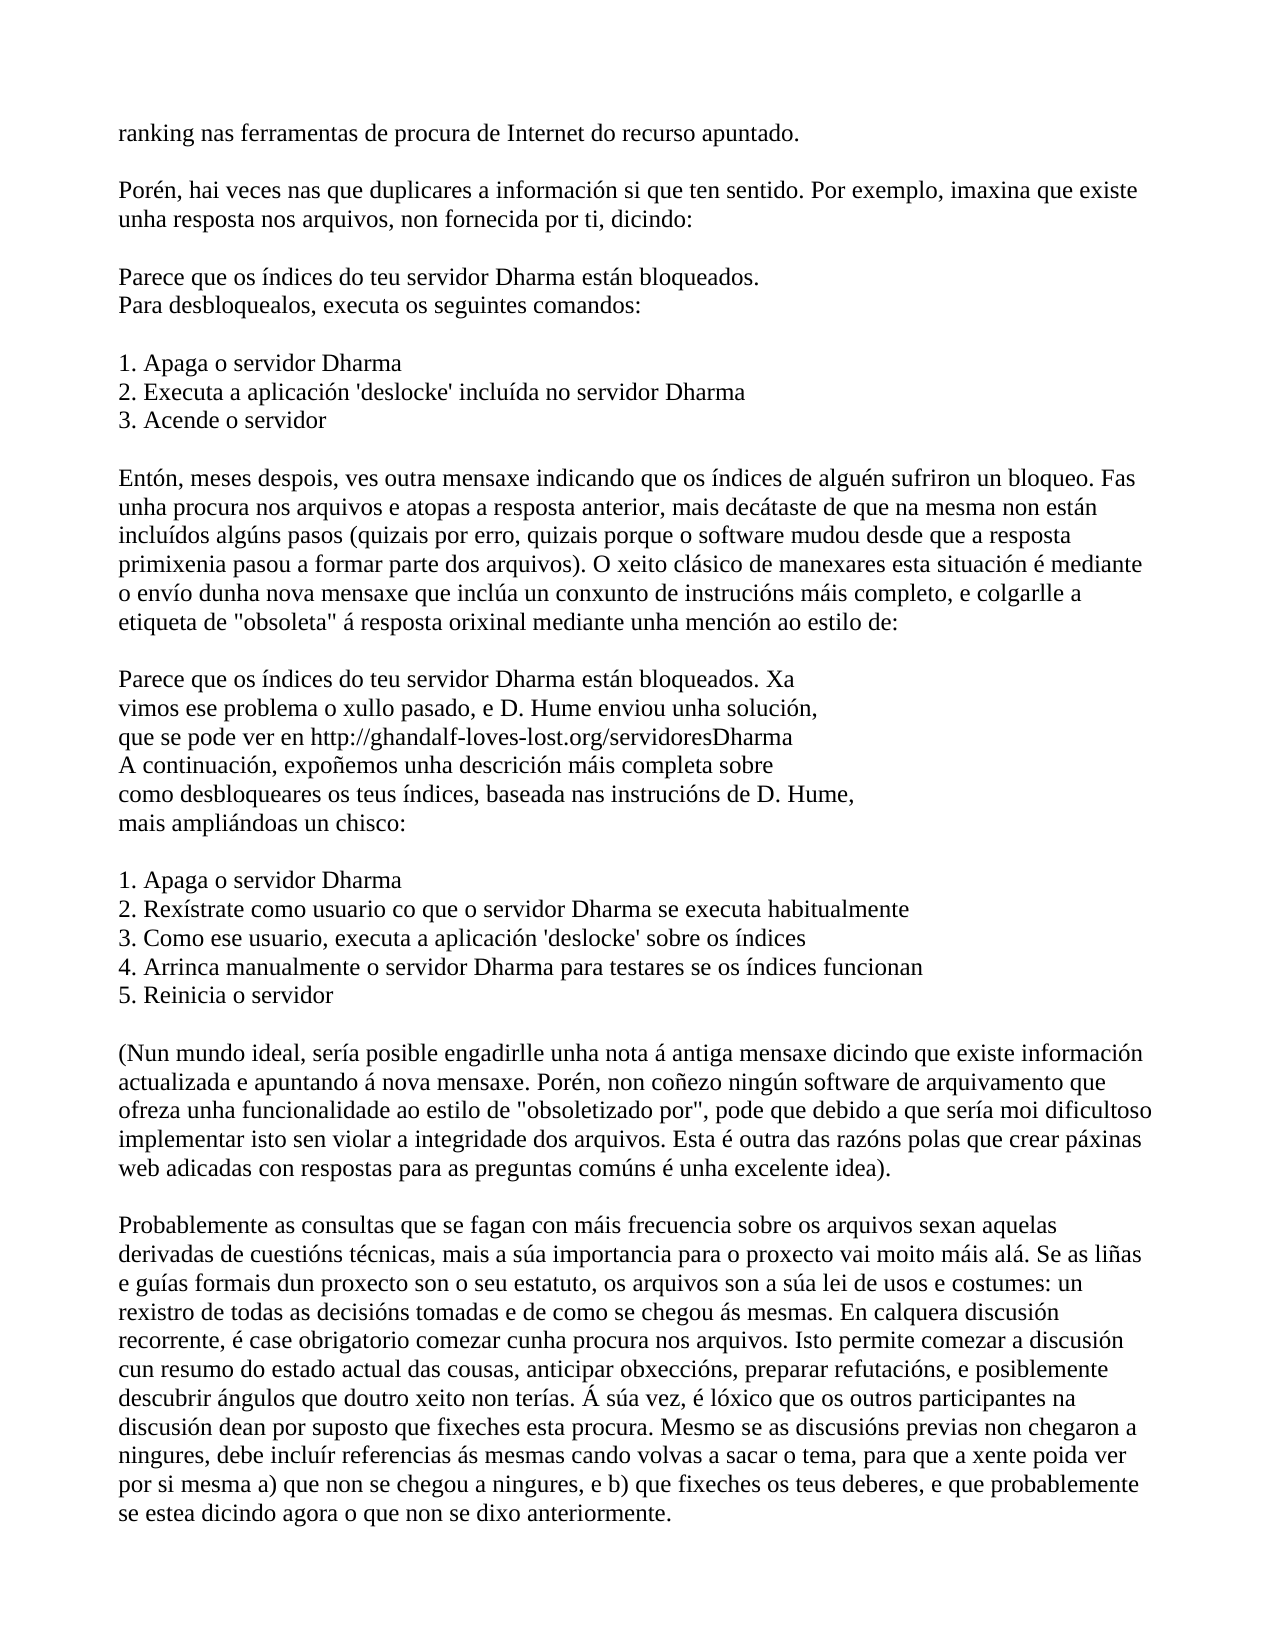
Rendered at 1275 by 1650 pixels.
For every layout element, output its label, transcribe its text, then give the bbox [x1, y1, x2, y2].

text Probablemente as consultas que se fagan con máis frecuencia sobre os arquivos sexan aquelas derivadas de cuestións técnicas, mais a súa importancia para o proxecto vai moito máis alá. Se as liñas e guías formais dun proxecto son o seu estatuto, os arquivos son a súa lei de usos e costumes: un rexistro de todas as decisións tomadas e de como se chegou ás mesmas. En calquera discusión recorrente, é case obrigatorio comezar cunha procura nos arquivos. Isto permite comezar a discusión cun resumo do estado actual das cousas, anticipar obxeccións, preparar refutacións, e posiblemente descubrir ángulos que doutro xeito non terías. Á súa vez, é lóxico que os outros participantes na discusión dean por suposto que fixeches esta procura. Mesmo se as discusións previas non chegaron a ningures, debe incluír referencias ás mesmas cando volvas a sacar o tema, para que a xente poida ver por si mesma a) que non se chegou a ningures, e b) que fixeches os teus deberes, e que probablemente se estea dicindo agora o que non se dixo anteriormente. [118, 1211, 1157, 1527]
text Parece que os índices do teu servidor Dharma están bloqueados. [118, 262, 1157, 291]
text Porén, hai veces nas que duplicares a información si que ten sentido. Por exemplo, imaxina que existe unha resposta nos arquivos, non fornecida por ti, dicindo: [118, 176, 1157, 233]
text como desbloqueares os teus índices, baseada nas instrucións de D. Hume, [118, 779, 1157, 808]
text ranking nas ferramentas de procura de Internet do recurso apuntado. [118, 118, 1157, 147]
text 5. Reinicia o servidor [118, 981, 1157, 1009]
text 1. Apaga o servidor Dharma [118, 866, 1157, 894]
text vimos ese problema o xullo pasado, e D. Hume enviou unha solución, [118, 693, 1157, 722]
text 2. Executa a aplicación 'deslocke' incluída no servidor Dharma [118, 377, 1157, 406]
text 3. Acende o servidor [118, 406, 1157, 434]
text Parece que os índices do teu servidor Dharma están bloqueados. Xa [118, 664, 1157, 693]
text Entón, meses despois, ves outra mensaxe indicando que os índices de alguén sufriron un bloqueo. Fas unha procura nos arquivos e atopas a resposta anterior, mais decátaste de que na mesma non están incluídos algúns pasos (quizais por erro, quizais porque o software mudou desde que a resposta primixenia pasou a formar parte dos arquivos). O xeito clásico de manexares esta situación é mediante o envío dunha nova mensaxe que inclúa un conxunto de instrucións máis completo, e colgarlle a etiqueta de "obsoleta" á resposta orixinal mediante unha mención ao estilo de: [118, 463, 1157, 636]
text que se pode ver en http://ghandalf-loves-lost.org/servidoresDharma [118, 722, 1157, 751]
text (Nun mundo ideal, sería posible engadirlle unha nota á antiga mensaxe dicindo que existe información actualizada e apuntando á nova mensaxe. Porén, non coñezo ningún software de arquivamento que ofreza unha funcionalidade ao estilo de "obsoletizado por", pode que debido a que sería moi dificultoso implementar isto sen violar a integridade dos arquivos. Esta é outra das razóns polas que crear páxinas web adicadas con respostas para as preguntas comúns é unha excelente idea). [118, 1038, 1157, 1182]
text A continuación, expoñemos unha descrición máis completa sobre [118, 751, 1157, 779]
text 3. Como ese usuario, executa a aplicación 'deslocke' sobre os índices [118, 923, 1157, 952]
text 4. Arrinca manualmente o servidor Dharma para testares se os índices funcionan [118, 952, 1157, 981]
text mais ampliándoas un chisco: [118, 808, 1157, 837]
text 2. Rexístrate como usuario co que o servidor Dharma se executa habitualmente [118, 894, 1157, 923]
text 1. Apaga o servidor Dharma [118, 348, 1157, 377]
text Para desbloquealos, executa os seguintes comandos: [118, 291, 1157, 319]
